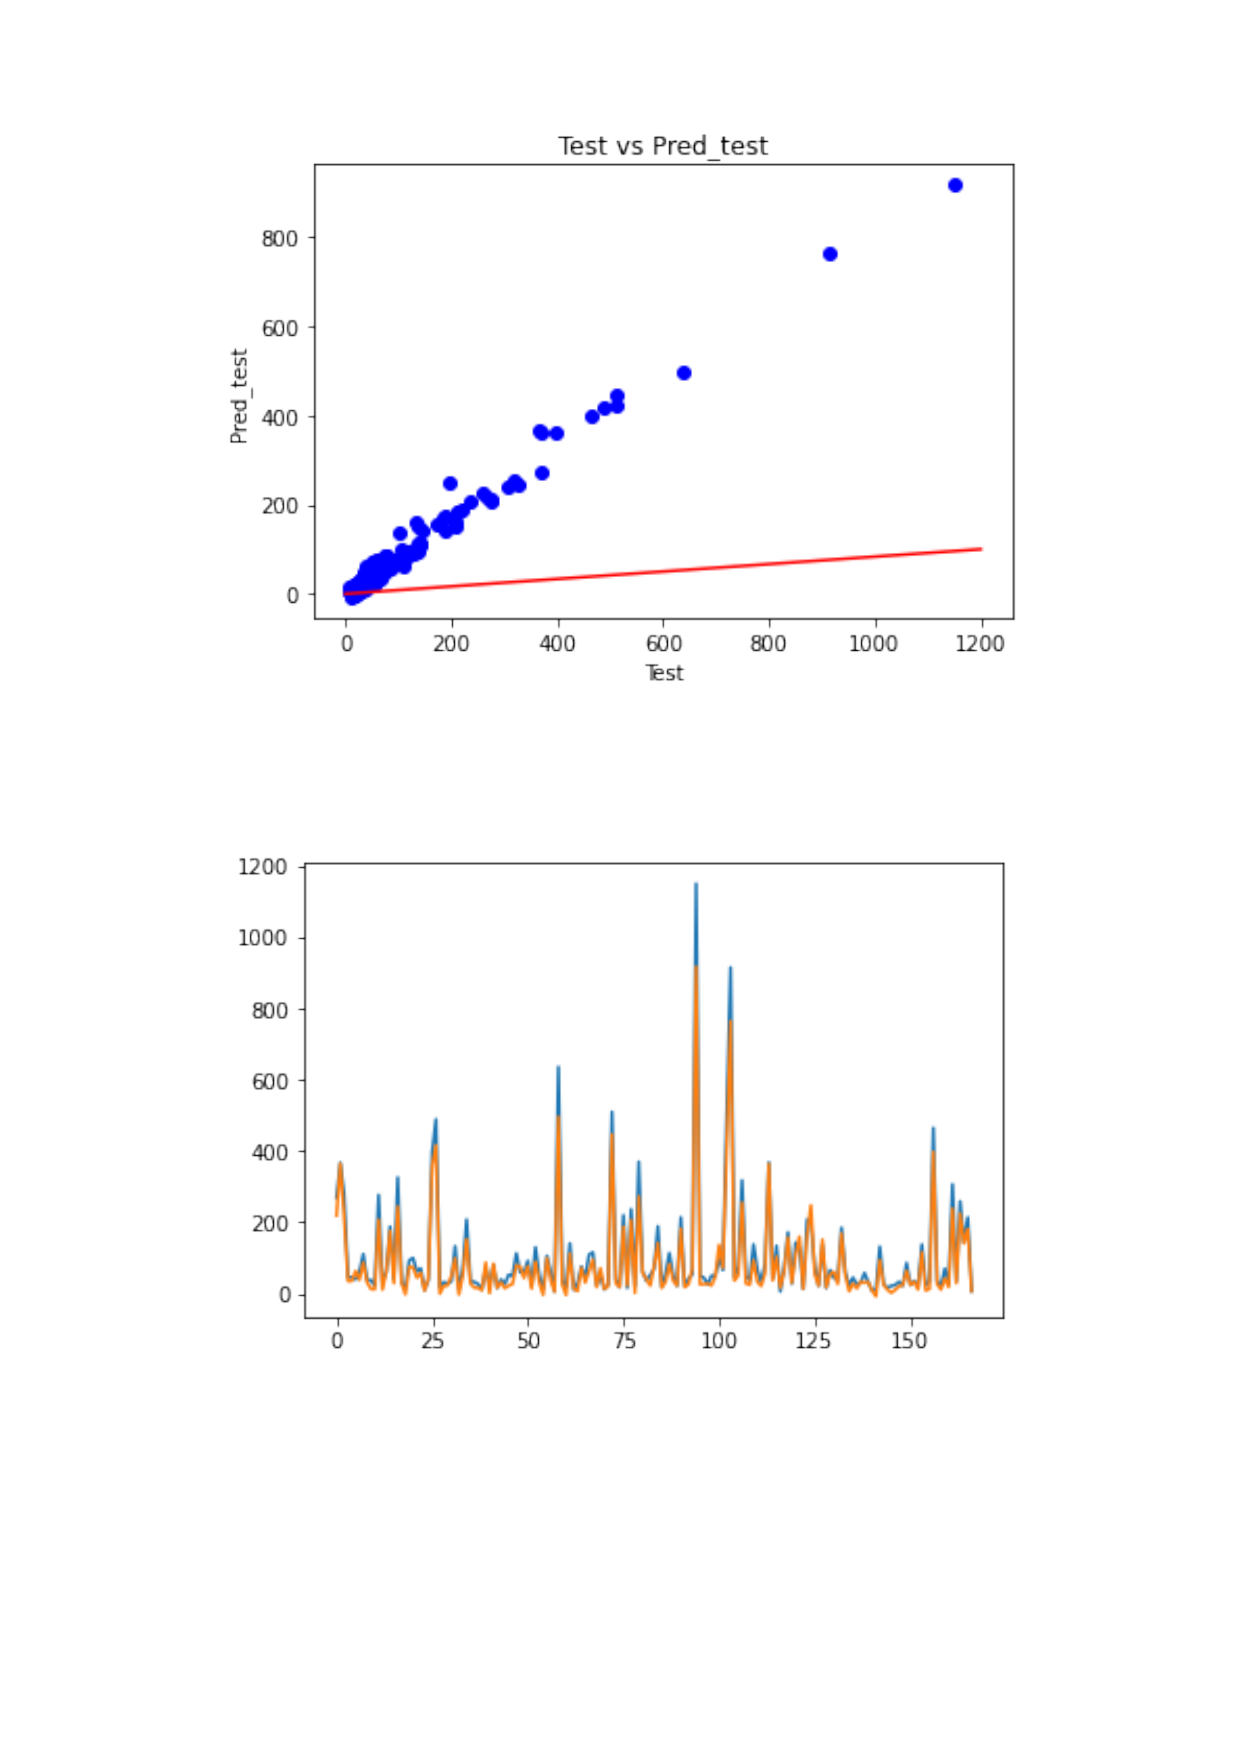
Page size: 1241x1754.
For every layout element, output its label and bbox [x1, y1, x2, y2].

picture [223, 845, 1018, 1368]
picture [214, 118, 1026, 698]
